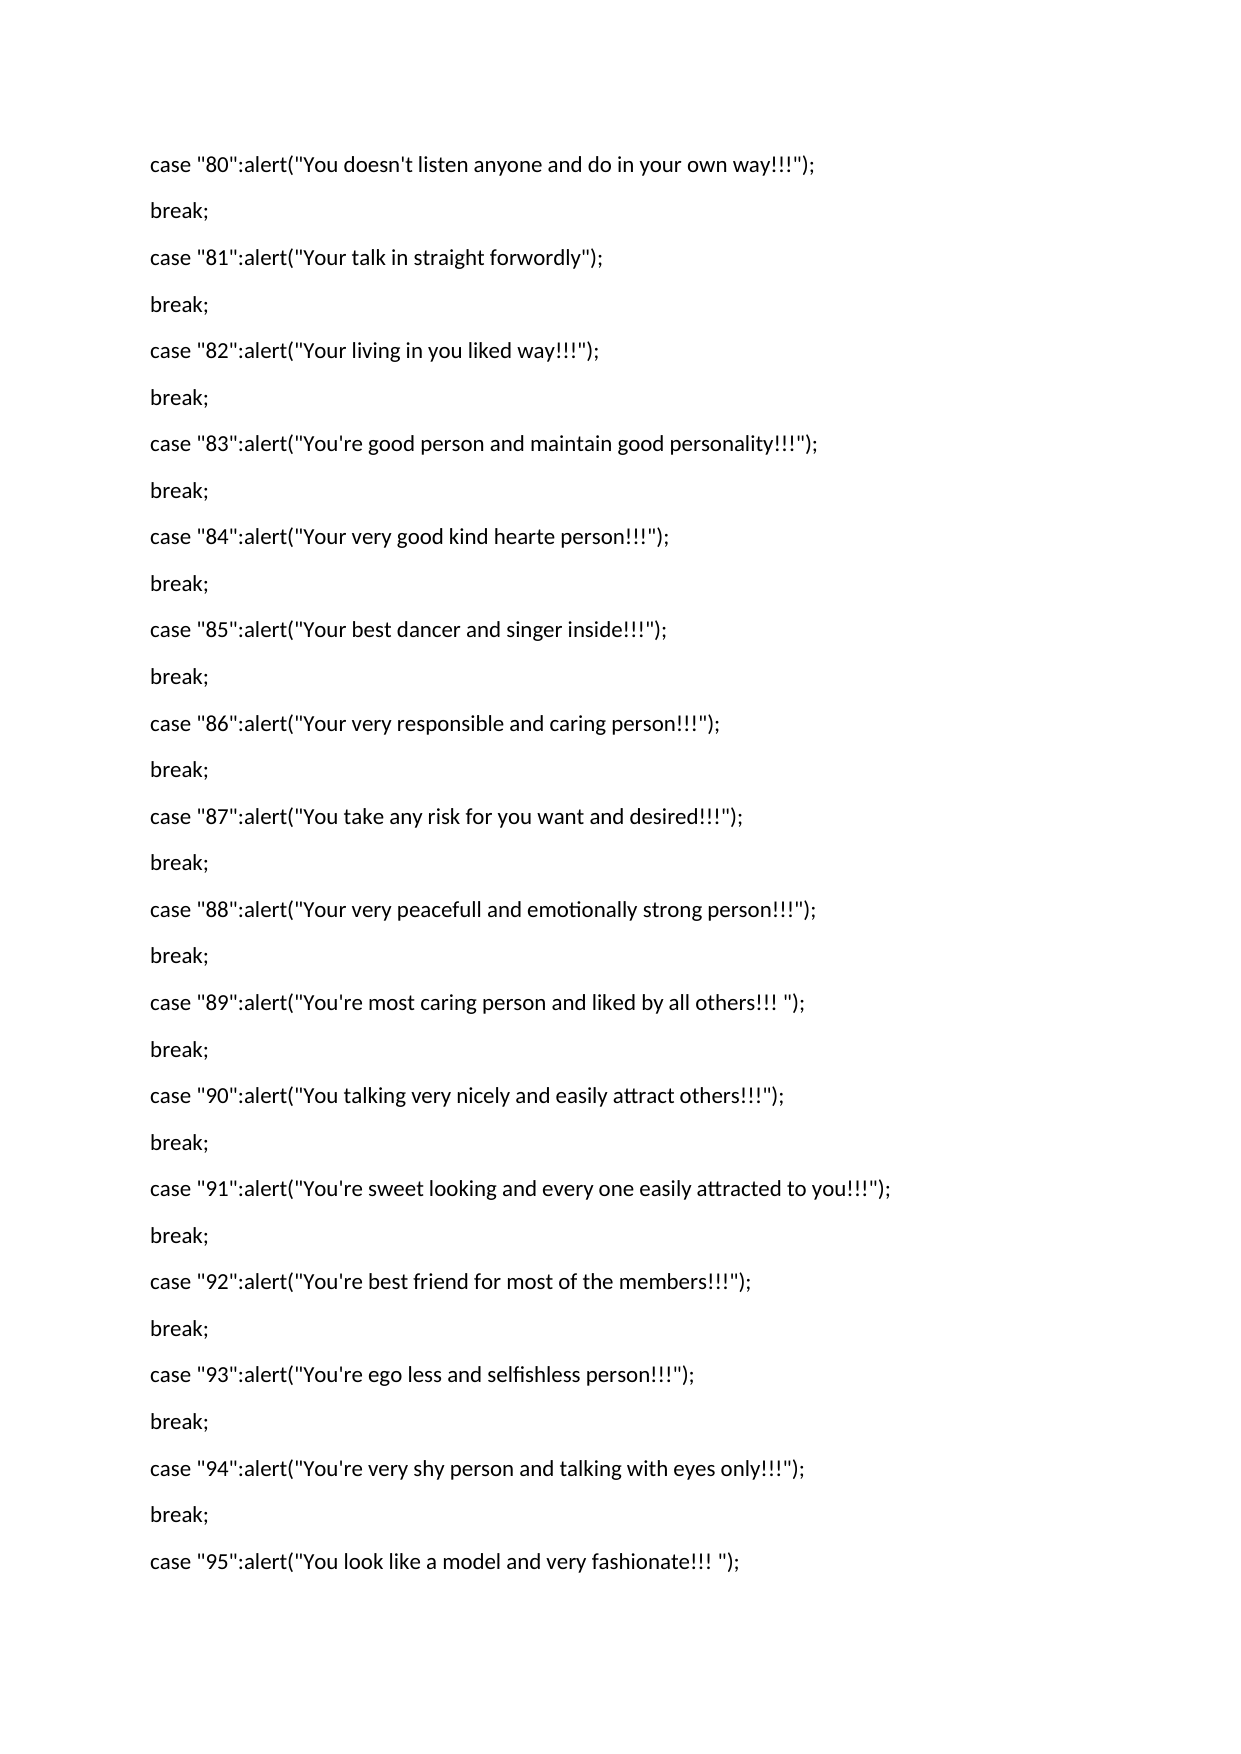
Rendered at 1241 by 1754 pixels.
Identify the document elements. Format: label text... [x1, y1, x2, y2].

text break; [150, 1314, 1090, 1342]
text case "89":alert("You're most caring person and liked by all others!!! "); [150, 988, 1090, 1016]
text break; [150, 1221, 1090, 1249]
text case "95":alert("You look like a model and very fashionate!!! "); [150, 1547, 1090, 1575]
text break; [150, 848, 1090, 876]
text break; [150, 569, 1090, 597]
text break; [150, 383, 1090, 411]
text case "85":alert("Your best dancer and singer inside!!!"); [150, 616, 1090, 644]
text break; [150, 476, 1090, 504]
text break; [150, 942, 1090, 969]
text break; [150, 197, 1090, 224]
text case "87":alert("You take any risk for you want and desired!!!"); [150, 802, 1090, 830]
text case "91":alert("You're sweet looking and every one easily attracted to you!!!"); [150, 1174, 1090, 1202]
text case "88":alert("Your very peacefull and emotionally strong person!!!"); [150, 895, 1090, 923]
text case "83":alert("You're good person and maintain good personality!!!"); [150, 429, 1090, 457]
text break; [150, 1128, 1090, 1156]
text break; [150, 1035, 1090, 1063]
text break; [150, 1407, 1090, 1435]
text case "81":alert("Your talk in straight forwordly"); [150, 243, 1090, 271]
text break; [150, 662, 1090, 690]
text case "82":alert("Your living in you liked way!!!"); [150, 336, 1090, 364]
text case "92":alert("You're best friend for most of the members!!!"); [150, 1267, 1090, 1296]
text case "90":alert("You talking very nicely and easily attract others!!!"); [150, 1081, 1090, 1109]
text break; [150, 290, 1090, 318]
text break; [150, 755, 1090, 783]
text case "93":alert("You're ego less and selfishless person!!!"); [150, 1361, 1090, 1389]
text case "80":alert("You doesn't listen anyone and do in your own way!!!"); [150, 150, 1090, 178]
text case "84":alert("Your very good kind hearte person!!!"); [150, 522, 1090, 551]
text break; [150, 1500, 1090, 1528]
text case "86":alert("Your very responsible and caring person!!!"); [150, 709, 1090, 737]
text case "94":alert("You're very shy person and talking with eyes only!!!"); [150, 1454, 1090, 1482]
